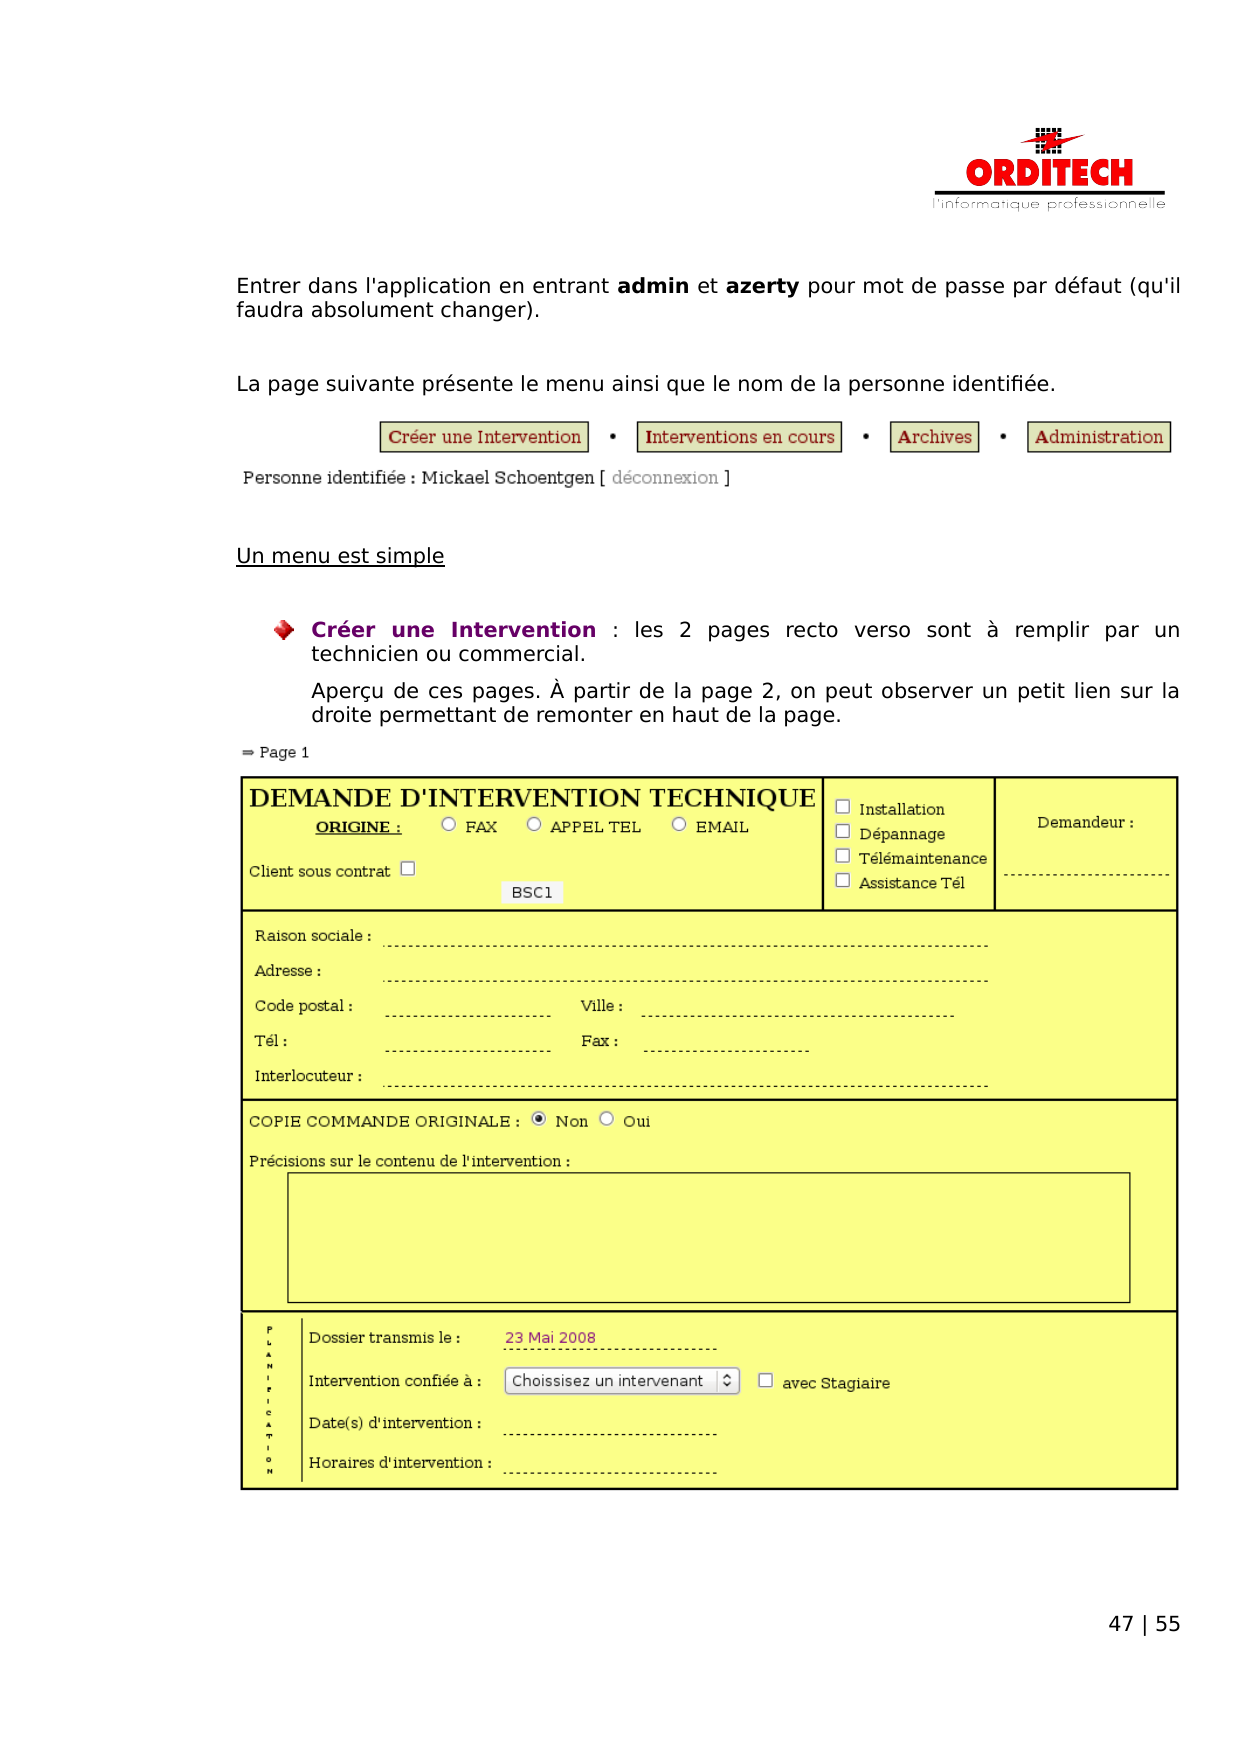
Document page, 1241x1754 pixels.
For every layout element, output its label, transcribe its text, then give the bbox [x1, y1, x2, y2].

picture [236, 740, 1182, 1496]
picture [236, 408, 1182, 496]
list Aperçu de ces pages. À partir de la page 2, on peut observer un petit lien sur la droite permettant de remonter en haut de la page. [274, 679, 1181, 728]
list Créer une Intervention : les 2 pages recto verso sont à remplir par un technicien ou commercial. [274, 618, 1181, 667]
text La page suivante présente le menu ainsi que le nom de la personne identifiée. [236, 372, 1181, 396]
picture [274, 620, 294, 640]
text Entrer dans l'application en entrant admin et azerty pour mot de passe par défaut (qu'il faudra absolument changer). [236, 274, 1181, 323]
picture [920, 118, 1182, 221]
text Un menu est simple [236, 544, 1181, 569]
